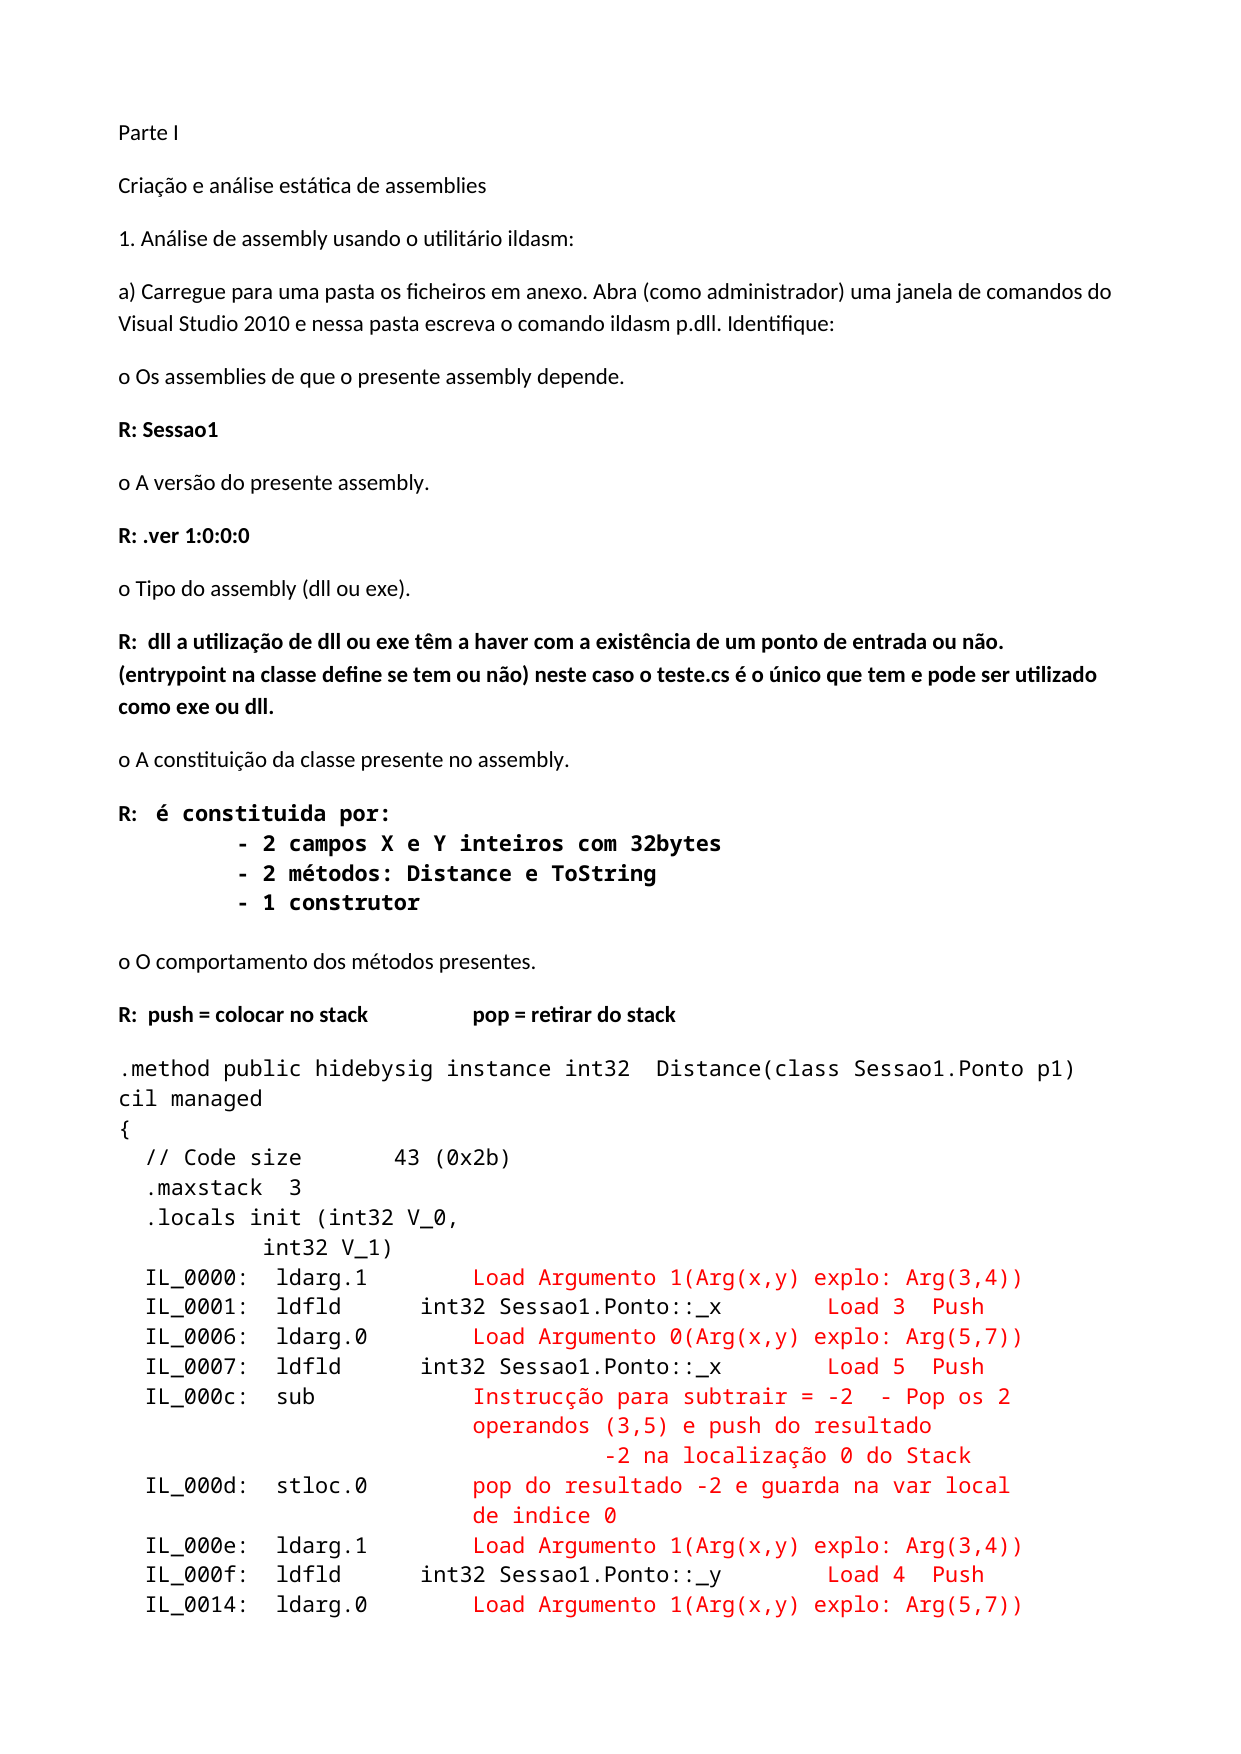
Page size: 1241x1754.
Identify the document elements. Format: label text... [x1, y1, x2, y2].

text { [118, 1112, 1122, 1142]
text Parte I [118, 118, 1122, 146]
text IL_000d: stloc.0 pop do resultado -2 e guarda na var local de indice 0 [118, 1470, 1122, 1529]
text - 2 campos X e Y inteiros com 32bytes [118, 828, 1122, 857]
text R: Sessao1 [118, 415, 1122, 443]
text R: push = colocar no stack pop = retirar do stack [118, 1000, 1122, 1028]
text - 1 construtor [118, 887, 1122, 917]
text IL_000f: ldfld int32 Sessao1.Ponto::_y Load 4 Push [118, 1559, 1122, 1589]
text int32 V_1) [118, 1232, 1122, 1261]
text IL_0007: ldfld int32 Sessao1.Ponto::_x Load 5 Push [118, 1351, 1122, 1381]
text IL_000e: ldarg.1 Load Argumento 1(Arg(x,y) explo: Arg(3,4)) [118, 1529, 1122, 1559]
text R: .ver 1:0:0:0 [118, 521, 1122, 549]
text .maxstack 3 [118, 1172, 1122, 1202]
text o A constituição da classe presente no assembly. [118, 745, 1122, 773]
text IL_0000: ldarg.1 Load Argumento 1(Arg(x,y) explo: Arg(3,4)) [118, 1261, 1122, 1291]
text IL_0014: ldarg.0 Load Argumento 1(Arg(x,y) explo: Arg(5,7)) [118, 1589, 1122, 1619]
text R: dll a utilização de dll ou exe têm a haver com a existência de um ponto de entrada ou não. (entrypoint na classe define se tem ou não) neste caso o teste.cs é o único que tem e pode ser utilizado como exe ou dll. [118, 627, 1122, 720]
text IL_0006: ldarg.0 Load Argumento 0(Arg(x,y) explo: Arg(5,7)) [118, 1321, 1122, 1351]
text o O comportamento dos métodos presentes. [118, 947, 1122, 975]
text Criação e análise estática de assemblies [118, 171, 1122, 199]
text R: é constituida por: [118, 798, 1122, 828]
text o Tipo do assembly (dll ou exe). [118, 574, 1122, 602]
text a) Carregue para uma pasta os ficheiros em anexo. Abra (como administrador) uma janela de comandos do Visual Studio 2010 e nessa pasta escreva o comando ildasm p.dll. Identifique: [118, 277, 1122, 337]
text o Os assemblies de que o presente assembly depende. [118, 362, 1122, 390]
text IL_0001: ldfld int32 Sessao1.Ponto::_x Load 3 Push [118, 1291, 1122, 1321]
text -2 na localização 0 do Stack [118, 1440, 1122, 1470]
text .locals init (int32 V_0, [118, 1202, 1122, 1232]
text o A versão do presente assembly. [118, 468, 1122, 496]
text // Code size 43 (0x2b) [118, 1142, 1122, 1172]
text .method public hidebysig instance int32 Distance(class Sessao1.Ponto p1) cil managed [118, 1053, 1122, 1112]
text 1. Análise de assembly usando o utilitário ildasm: [118, 224, 1122, 252]
text - 2 métodos: Distance e ToString [118, 857, 1122, 887]
text IL_000c: sub Instrucção para subtrair = -2 - Pop os 2 operandos (3,5) e push do resultado [118, 1381, 1122, 1440]
